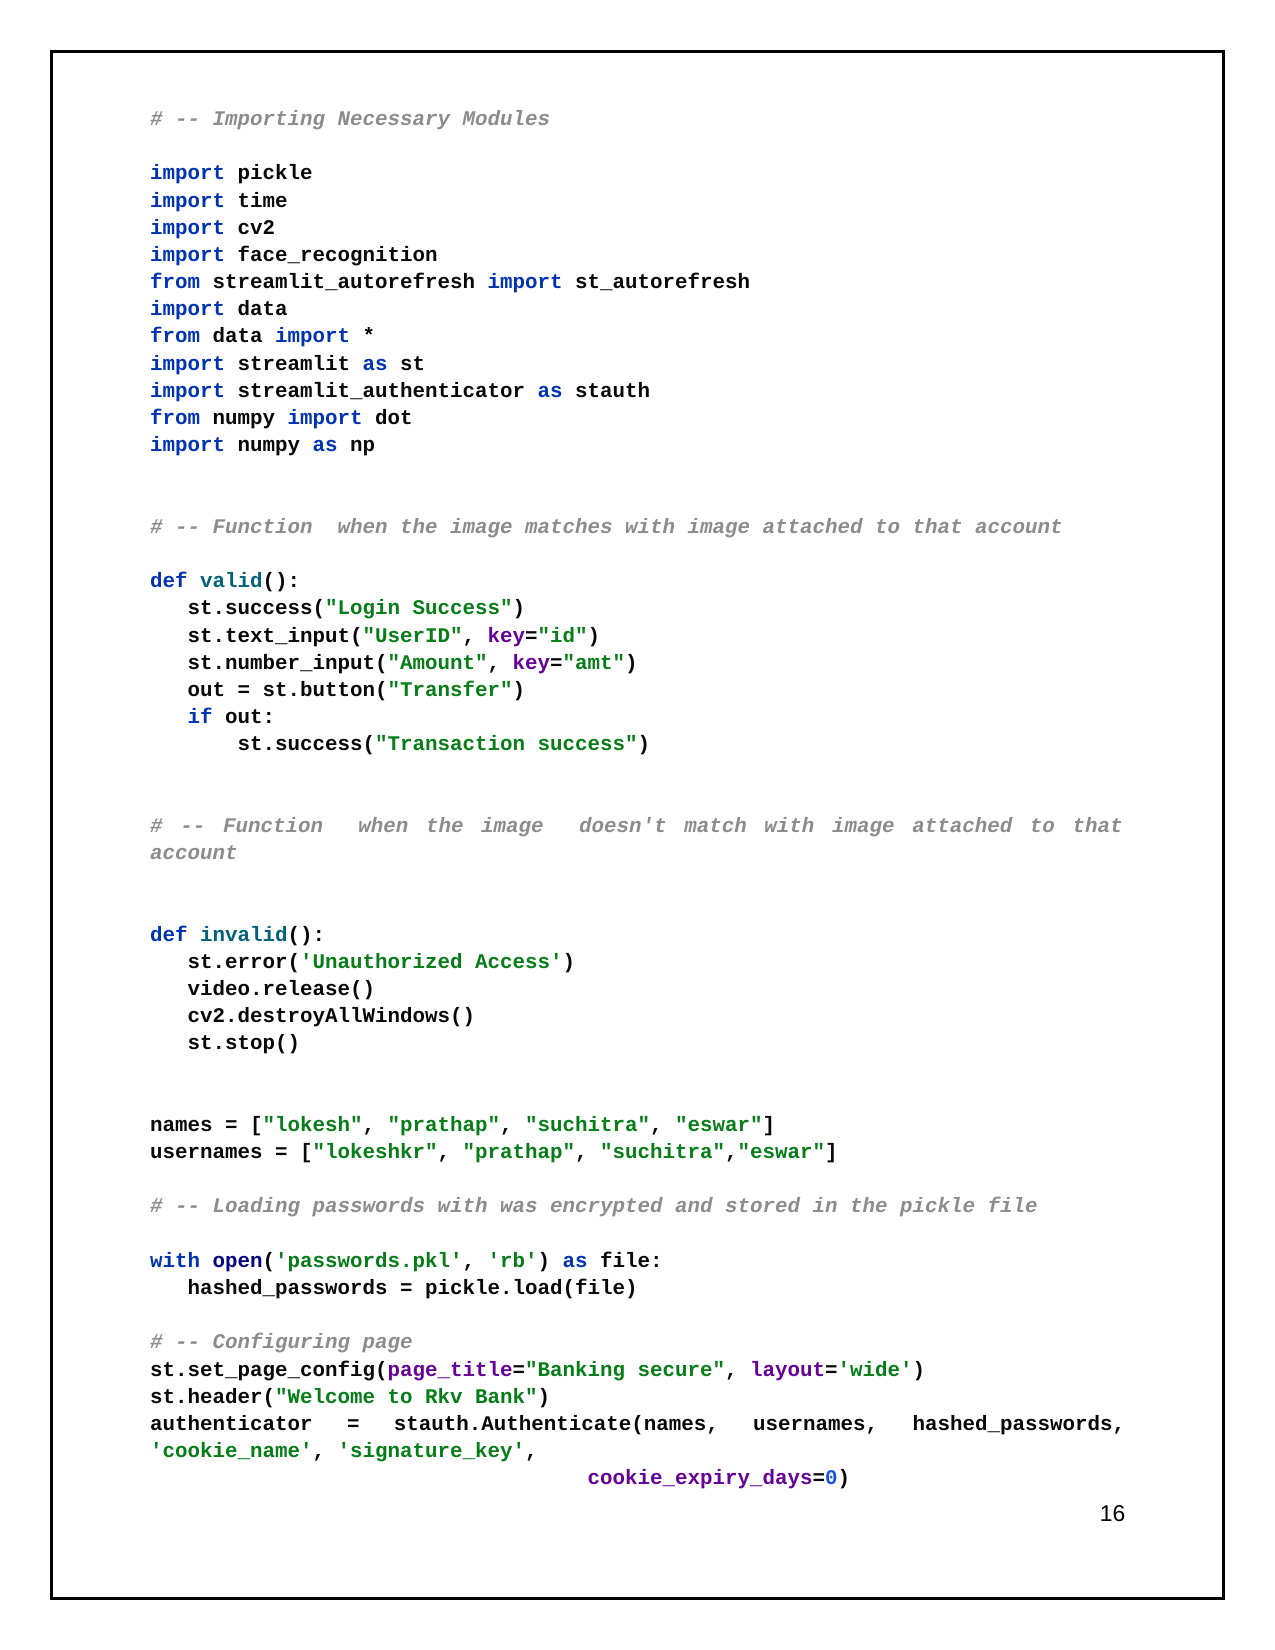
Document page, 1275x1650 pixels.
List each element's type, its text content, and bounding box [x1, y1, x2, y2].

text import pickle [150, 162, 1125, 186]
text import face_recognition [150, 244, 1125, 268]
text st.number_input("Amount", key="amt") [150, 652, 1125, 675]
text import numpy as np [150, 434, 1125, 458]
text st.error('Unauthorized Access') [150, 951, 1125, 974]
text # -- Loading passwords with was encrypted and stored in the pickle file [150, 1196, 1125, 1219]
text def valid(): [150, 570, 1125, 594]
text if out: [150, 706, 1125, 730]
text st.header("Welcome to Rkv Bank") [150, 1386, 1125, 1409]
text usernames = ["lokeshkr", "prathap", "suchitra","eswar"] [150, 1141, 1125, 1165]
text # -- Function when the image doesn't match with image attached to that account [150, 815, 1125, 866]
text from numpy import dot [150, 407, 1125, 431]
text import data [150, 298, 1125, 322]
text st.text_input("UserID", key="id") [150, 624, 1125, 648]
text out = st.button("Transfer") [150, 679, 1125, 703]
text names = ["lokesh", "prathap", "suchitra", "eswar"] [150, 1114, 1125, 1138]
text import streamlit as st [150, 353, 1125, 376]
text authenticator = stauth.Authenticate(names, usernames, hashed_passwords, 'cookie_name', 'signature_key', [150, 1413, 1125, 1464]
text hashed_passwords = pickle.load(file) [150, 1277, 1125, 1301]
text with open('passwords.pkl', 'rb') as file: [150, 1250, 1125, 1273]
text video.release() [150, 978, 1125, 1002]
text # -- Importing Necessary Modules [150, 108, 1125, 132]
text cookie_expiry_days=0) [150, 1467, 1125, 1491]
text st.success("Login Success") [150, 597, 1125, 621]
text st.set_page_config(page_title="Banking secure", layout='wide') [150, 1359, 1125, 1382]
text from streamlit_autorefresh import st_autorefresh [150, 271, 1125, 295]
text # -- Function when the image matches with image attached to that account [150, 516, 1125, 539]
text st.stop() [150, 1032, 1125, 1056]
text # -- Configuring page [150, 1331, 1125, 1355]
text import streamlit_authenticator as stauth [150, 380, 1125, 403]
text cv2.destroyAllWindows() [150, 1005, 1125, 1029]
text import time [150, 189, 1125, 213]
text import cv2 [150, 217, 1125, 240]
text from data import * [150, 326, 1125, 349]
text st.success("Transaction success") [150, 733, 1125, 757]
text def invalid(): [150, 924, 1125, 947]
